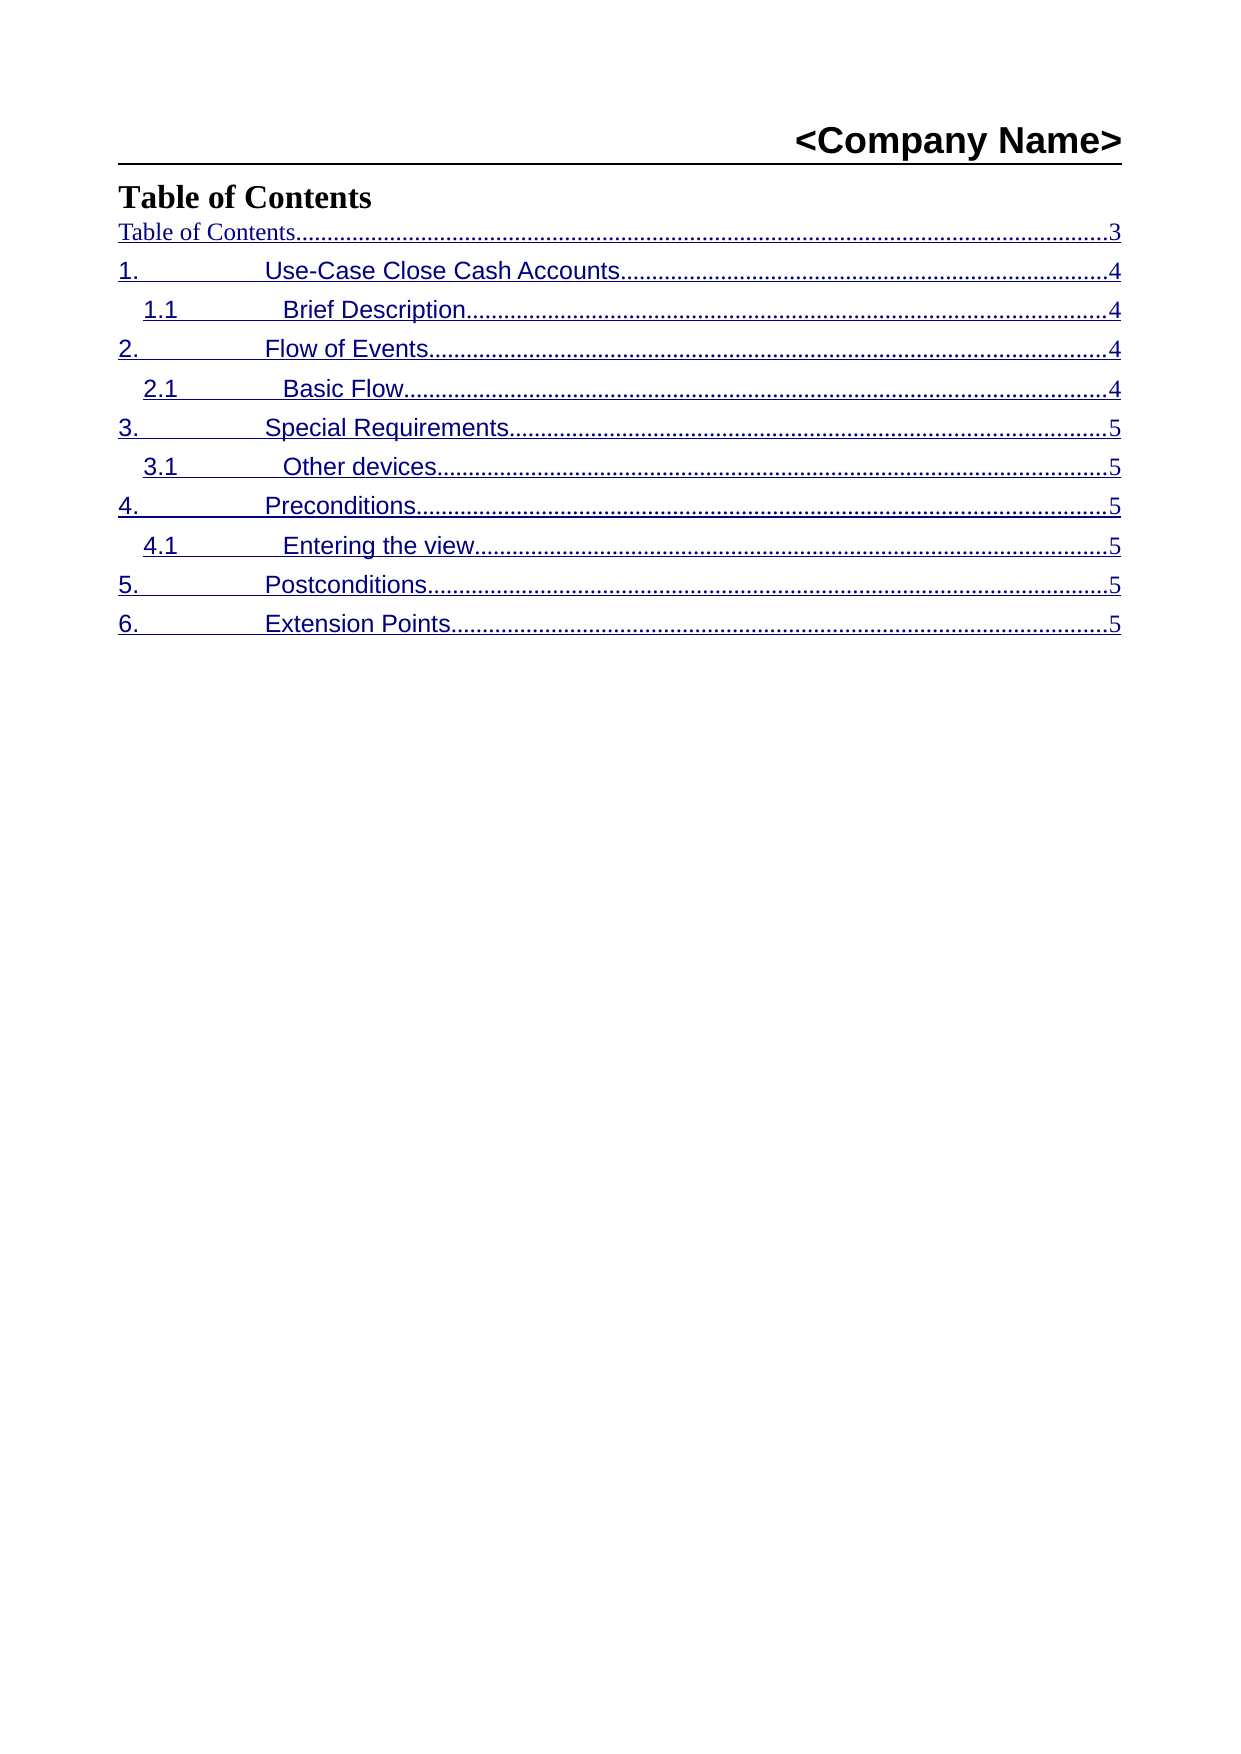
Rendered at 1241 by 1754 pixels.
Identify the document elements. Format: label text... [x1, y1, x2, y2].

text Table of Contents 3 [118, 217, 1122, 245]
text 2. Flow of Events 4 [118, 334, 1122, 363]
text 1. Use-Case Close Cash Accounts 4 [118, 256, 1122, 284]
text Table of Contents [118, 177, 1122, 215]
text 4.1 Entering the view 5 [143, 531, 1122, 559]
text 1.1 Brief Description 4 [143, 295, 1122, 324]
text 5. Postconditions 5 [118, 570, 1122, 599]
text 3. Special Requirements 5 [118, 413, 1122, 442]
text 4. Preconditions 5 [118, 491, 1122, 520]
text 3.1 Other devices 5 [143, 452, 1122, 481]
text 6. Extension Points 5 [118, 609, 1122, 638]
text 2.1 Basic Flow 4 [143, 373, 1122, 402]
